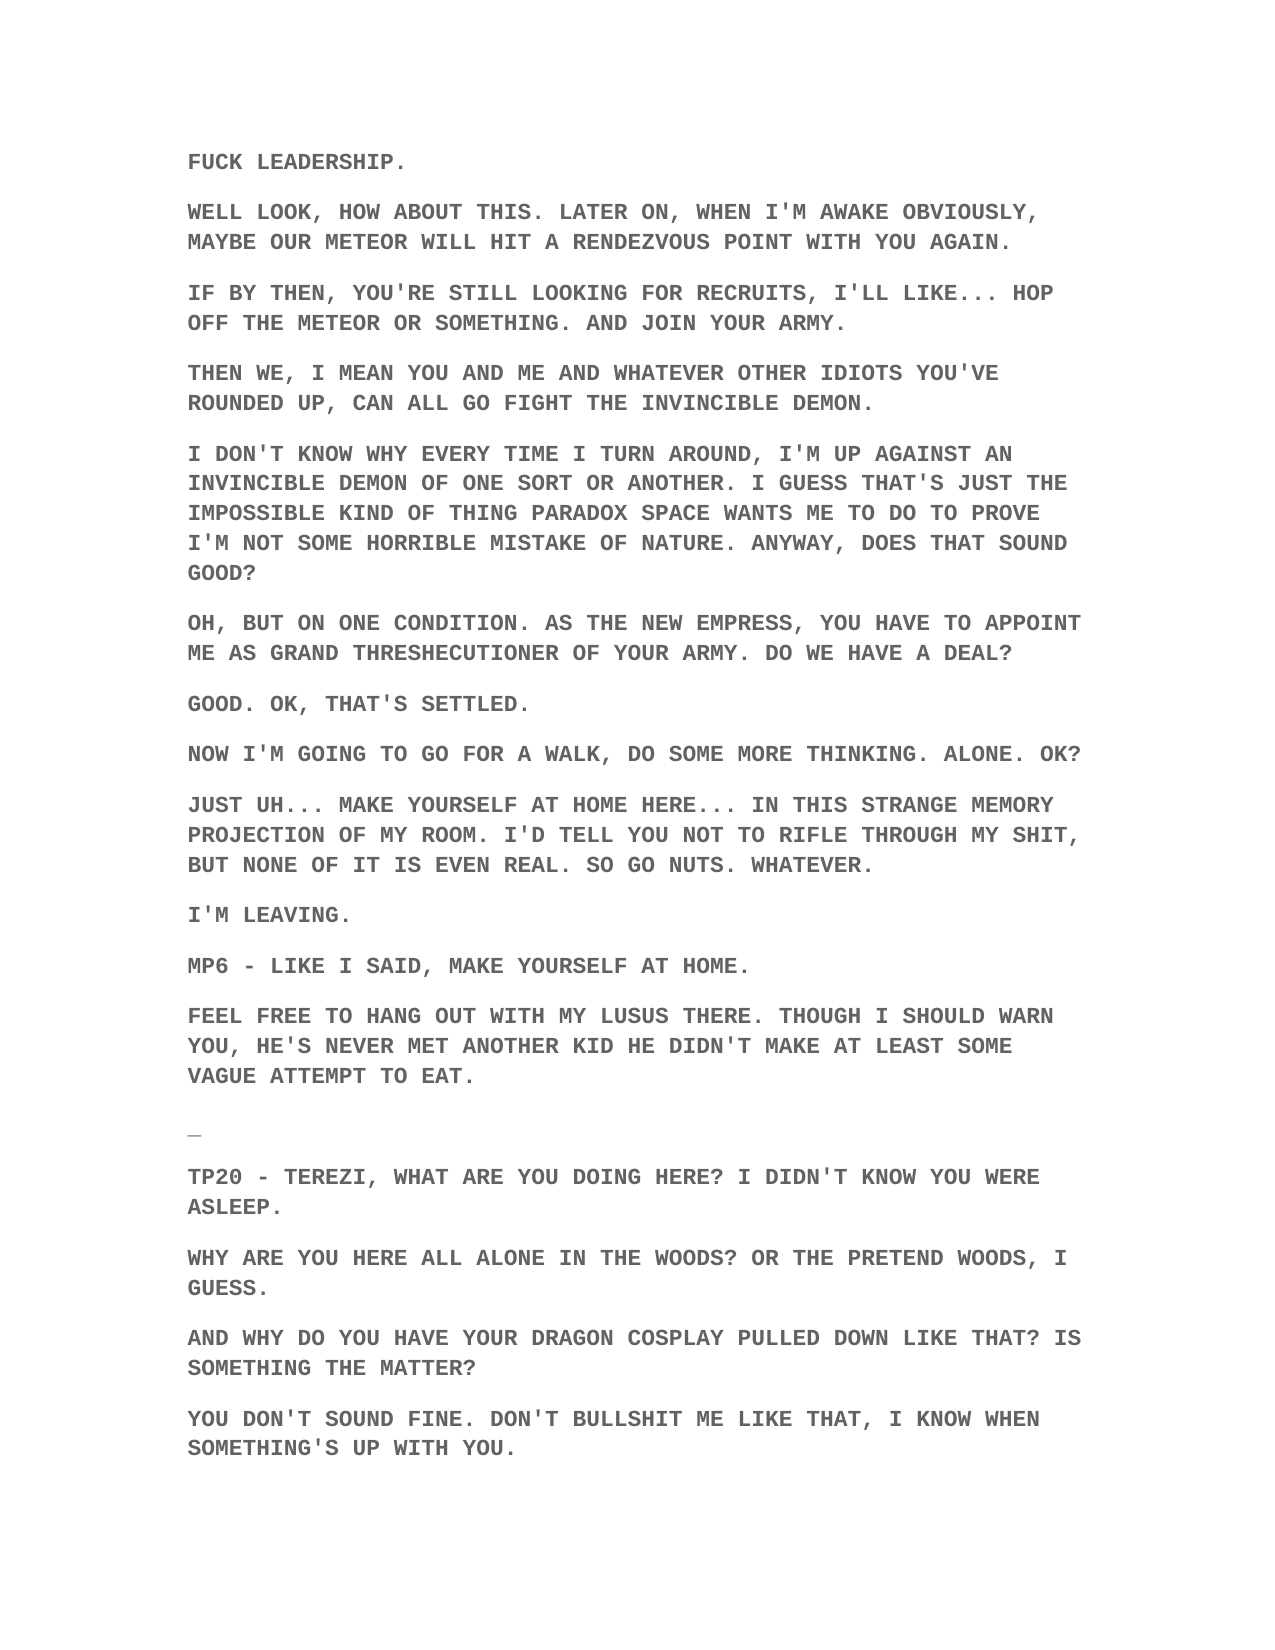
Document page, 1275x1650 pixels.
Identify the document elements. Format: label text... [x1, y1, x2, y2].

text FUCK LEADERSHIP. [187, 150, 1087, 176]
text WHY ARE YOU HERE ALL ALONE IN THE WOODS? OR THE PRETEND WOODS, I GUESS. [187, 1246, 1087, 1302]
text FEEL FREE TO HANG OUT WITH MY LUSUS THERE. THOUGH I SHOULD WARN YOU, HE'S NEVER MET ANOTHER KID HE DIDN'T MAKE AT LEAST SOME VAGUE ATTEMPT TO EAT. [187, 1005, 1087, 1090]
text _ [187, 1115, 1087, 1141]
text I DON'T KNOW WHY EVERY TIME I TURN AROUND, I'M UP AGAINST AN INVINCIBLE DEMON OF ONE SORT OR ANOTHER. I GUESS THAT'S JUST THE IMPOSSIBLE KIND OF THING PARADOX SPACE WANTS ME TO DO TO PROVE I'M NOT SOME HORRIBLE MISTAKE OF NATURE. ANYWAY, DOES THAT SOUND GOOD? [187, 442, 1087, 587]
text MP6 - LIKE I SAID, MAKE YOURSELF AT HOME. [187, 954, 1087, 980]
text IF BY THEN, YOU'RE STILL LOOKING FOR RECRUITS, I'LL LIKE... HOP OFF THE METEOR OR SOMETHING. AND JOIN YOUR ARMY. [187, 281, 1087, 337]
text NOW I'M GOING TO GO FOR A WALK, DO SOME MORE THINKING. ALONE. OK? [187, 743, 1087, 769]
text OH, BUT ON ONE CONDITION. AS THE NEW EMPRESS, YOU HAVE TO APPOINT ME AS GRAND THRESHECUTIONER OF YOUR ARMY. DO WE HAVE A DEAL? [187, 612, 1087, 667]
text AND WHY DO YOU HAVE YOUR DRAGON COSPLAY PULLED DOWN LIKE THAT? IS SOMETHING THE MATTER? [187, 1326, 1087, 1382]
text GOOD. OK, THAT'S SETTLED. [187, 692, 1087, 718]
text YOU DON'T SOUND FINE. DON'T BULLSHIT ME LIKE THAT, I KNOW WHEN SOMETHING'S UP WITH YOU. [187, 1407, 1087, 1463]
text TP20 - TEREZI, WHAT ARE YOU DOING HERE? I DIDN'T KNOW YOU WERE ASLEEP. [187, 1166, 1087, 1221]
text I'M LEAVING. [187, 903, 1087, 929]
text WELL LOOK, HOW ABOUT THIS. LATER ON, WHEN I'M AWAKE OBVIOUSLY, MAYBE OUR METEOR WILL HIT A RENDEZVOUS POINT WITH YOU AGAIN. [187, 201, 1087, 256]
text THEN WE, I MEAN YOU AND ME AND WHATEVER OTHER IDIOTS YOU'VE ROUNDED UP, CAN ALL GO FIGHT THE INVINCIBLE DEMON. [187, 361, 1087, 417]
text JUST UH... MAKE YOURSELF AT HOME HERE... IN THIS STRANGE MEMORY PROJECTION OF MY ROOM. I'D TELL YOU NOT TO RIFLE THROUGH MY SHIT, BUT NONE OF IT IS EVEN REAL. SO GO NUTS. WHATEVER. [187, 793, 1087, 879]
